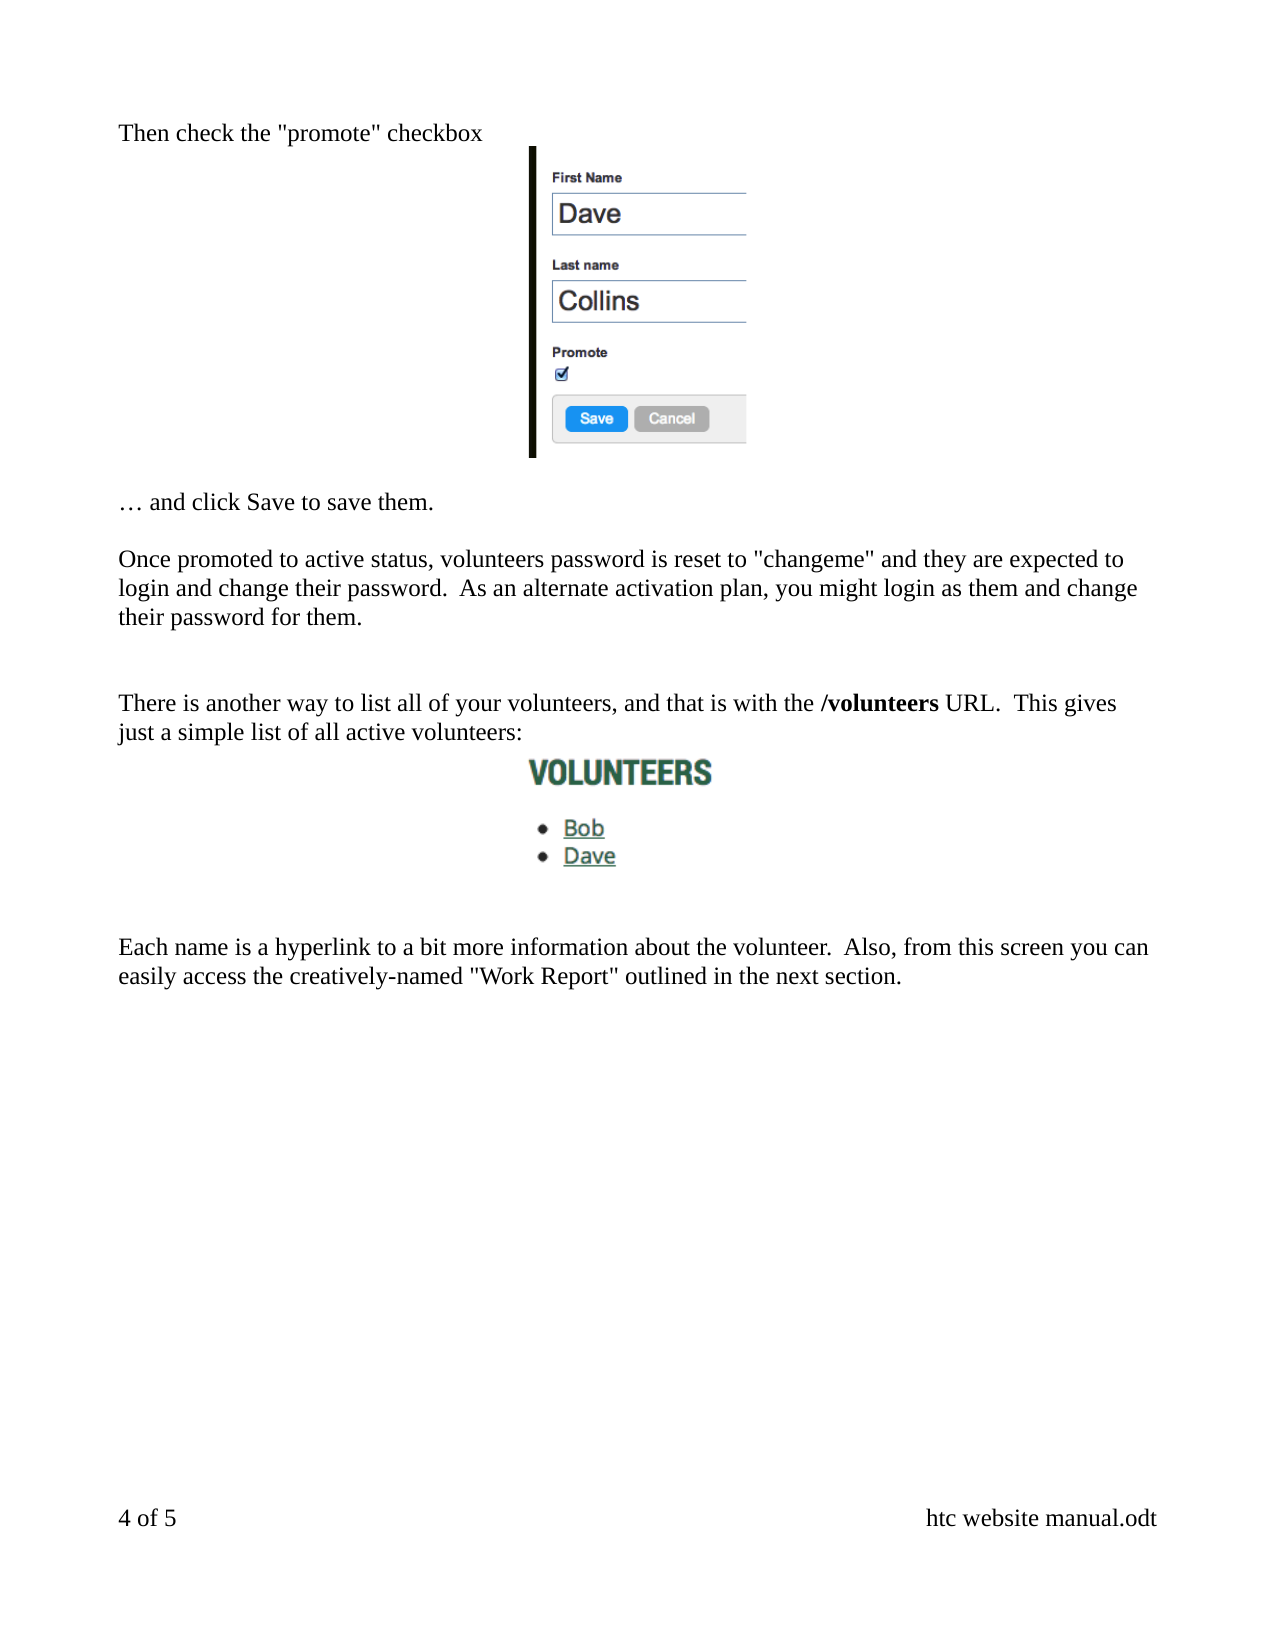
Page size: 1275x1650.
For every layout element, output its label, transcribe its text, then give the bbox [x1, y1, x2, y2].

text Once promoted to active status, volunteers password is reset to "changeme" and they are expected to login and change their password. As an alternate activation plan, you might login as them and change their password for them. [118, 544, 1157, 631]
text Then check the "promote" checkbox [118, 118, 1157, 147]
picture [528, 146, 747, 458]
text … and click Save to save them. [118, 487, 1157, 516]
text Each name is a hyperlink to a bit more information about the volunteer. Also, from this screen you can easily access the creatively-named "Work Report" outlined in the next section. [118, 932, 1157, 990]
picture [496, 745, 779, 904]
text There is another way to list all of your volunteers, and that is with the /volunteers URL. This gives just a simple list of all active volunteers: [118, 688, 1157, 746]
